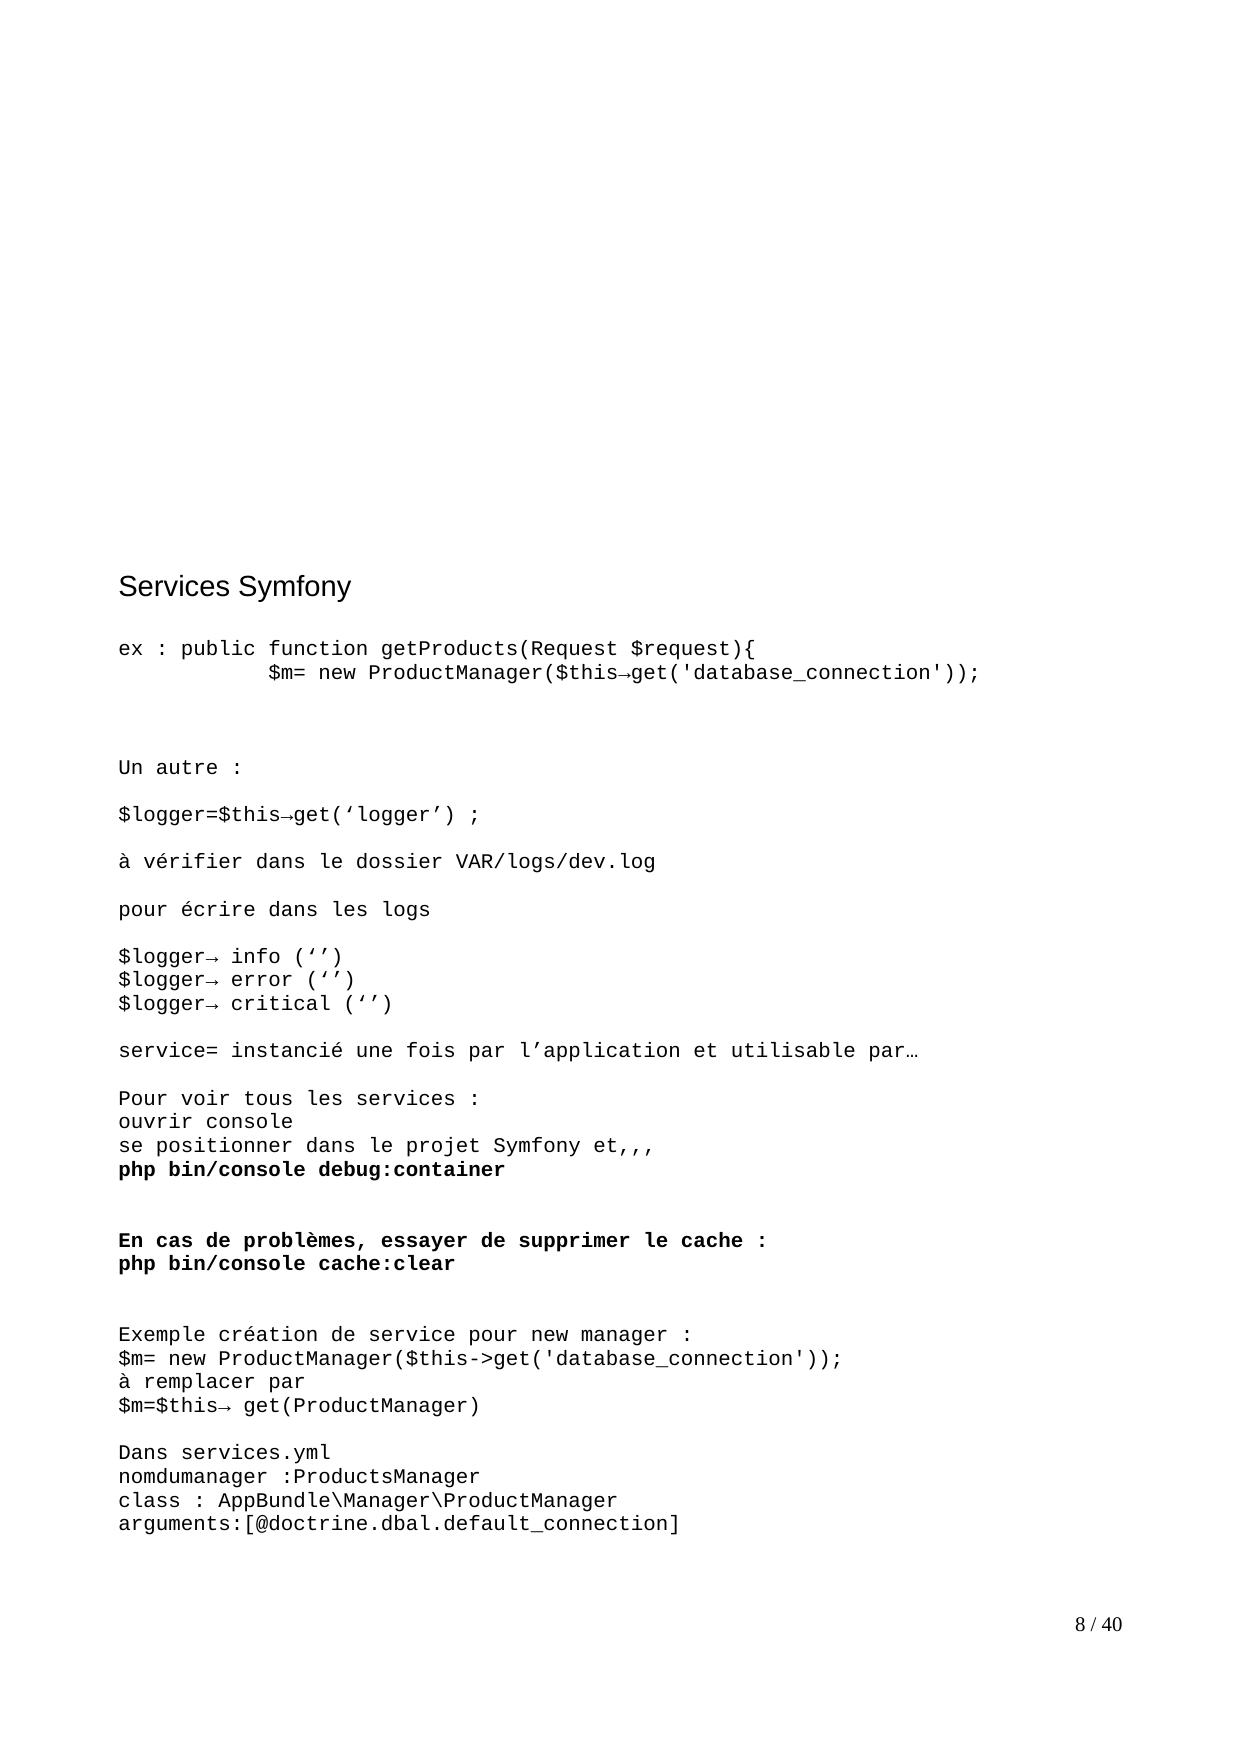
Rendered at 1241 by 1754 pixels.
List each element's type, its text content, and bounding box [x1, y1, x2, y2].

text pour écrire dans les logs [118, 898, 1122, 922]
text Dans services.yml [118, 1442, 1122, 1466]
subtitle Services Symfony [118, 569, 1122, 602]
text à remplacer par [118, 1371, 1122, 1395]
text Un autre : [118, 757, 1122, 780]
text se positionner dans le projet Symfony et,,, [118, 1135, 1122, 1159]
text ouvrir console [118, 1111, 1122, 1135]
text $m= new ProductManager($this→get('database_connection')); [118, 662, 1122, 686]
text php bin/console debug:container [118, 1159, 1122, 1182]
text $logger→ error (‘’) [118, 969, 1122, 993]
text Exemple création de service pour new manager : [118, 1324, 1122, 1348]
text service= instancié une fois par l’application et utilisable par… [118, 1040, 1122, 1064]
text à vérifier dans le dossier VAR/logs/dev.log [118, 851, 1122, 875]
text $logger→ critical (‘’) [118, 993, 1122, 1017]
text Pour voir tous les services : [118, 1088, 1122, 1111]
text ex : public function getProducts(Request $request){ [118, 638, 1122, 662]
text class : AppBundle\Manager\ProductManager [118, 1490, 1122, 1513]
text $logger→ info (‘’) [118, 946, 1122, 969]
text nomdumanager :ProductsManager [118, 1466, 1122, 1490]
text php bin/console cache:clear [118, 1253, 1122, 1277]
text En cas de problèmes, essayer de supprimer le cache : [118, 1229, 1122, 1253]
text $m= new ProductManager($this->get('database_connection')); [118, 1348, 1122, 1371]
text $m=$this→ get(ProductManager) [118, 1395, 1122, 1419]
text $logger=$this→get(‘logger’) ; [118, 804, 1122, 828]
text arguments:[@doctrine.dbal.default_connection] [118, 1513, 1122, 1537]
